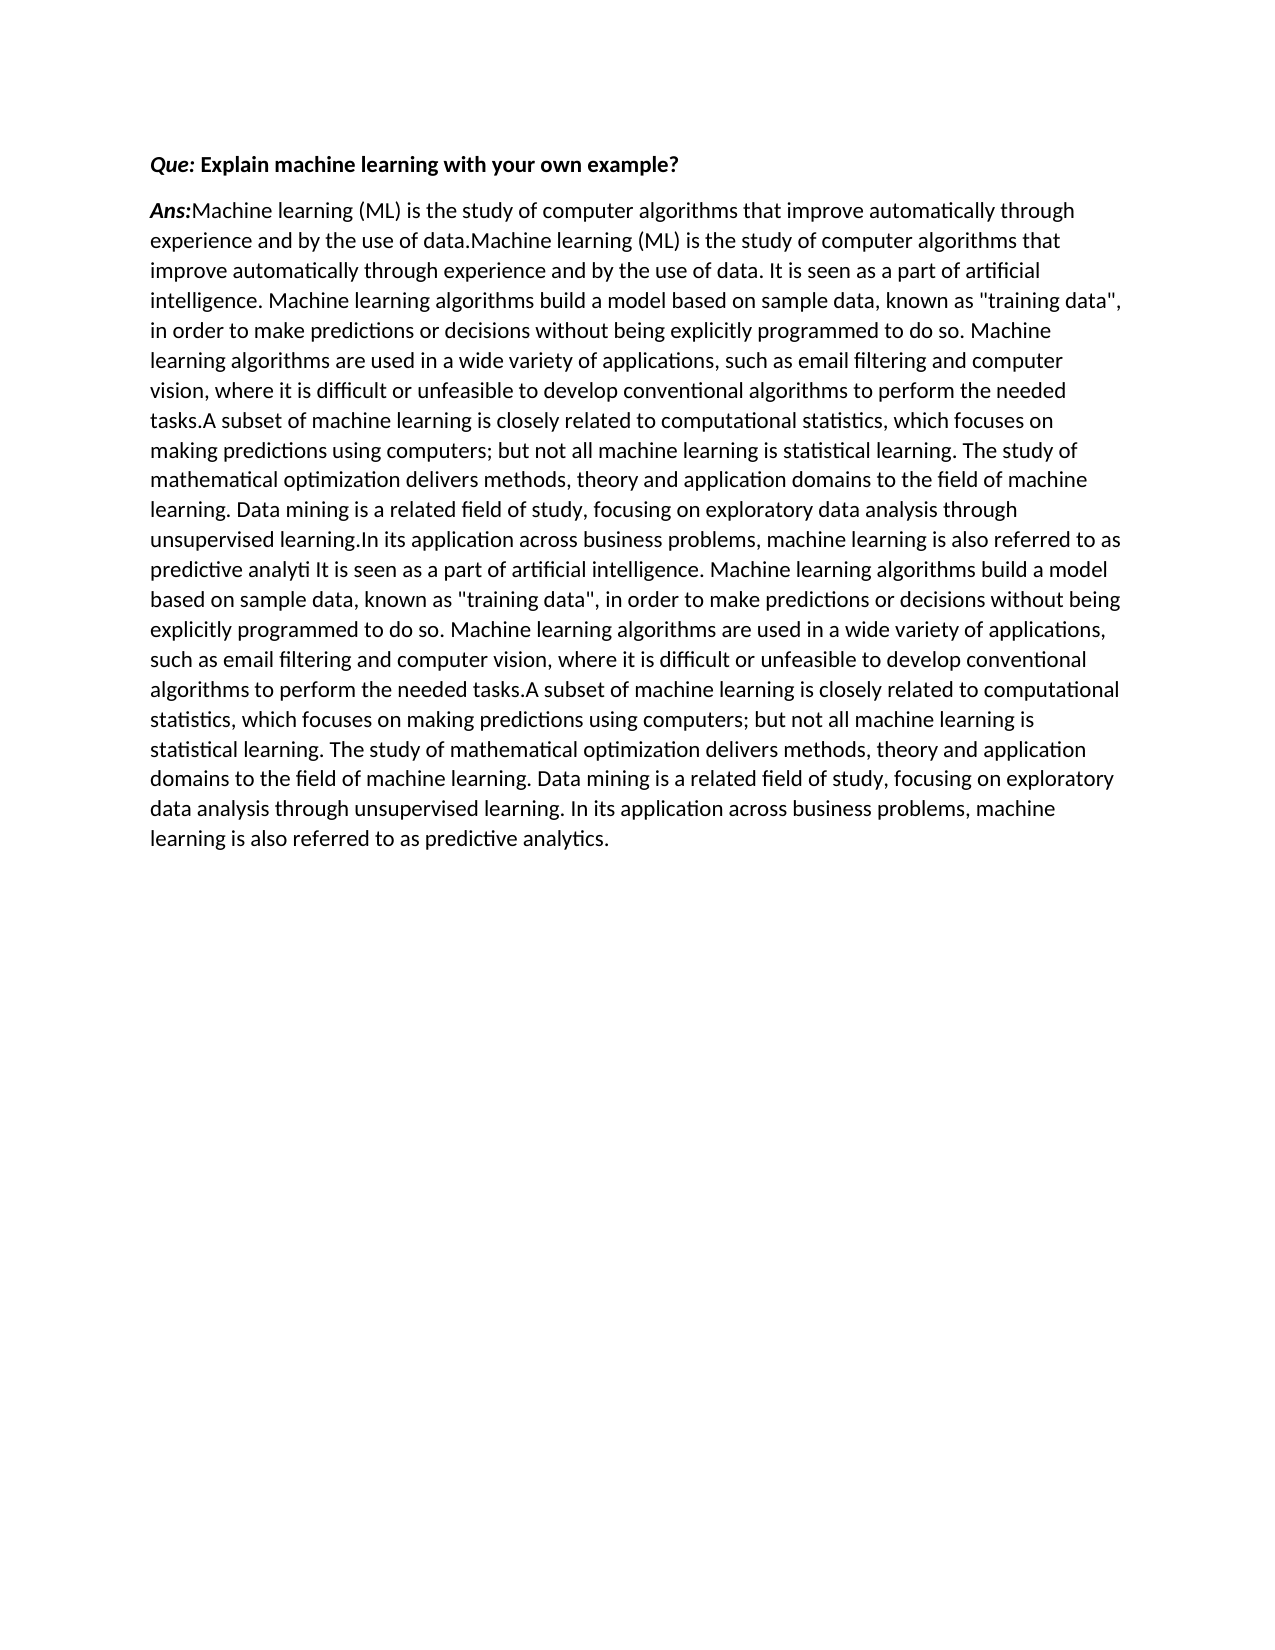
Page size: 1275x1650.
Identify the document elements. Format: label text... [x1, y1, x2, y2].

text Ans:Machine learning (ML) is the study of computer algorithms that improve automatically through experience and by the use of data.Machine learning (ML) is the study of computer algorithms that improve automatically through experience and by the use of data. It is seen as a part of artificial intelligence. Machine learning algorithms build a model based on sample data, known as "training data", in order to make predictions or decisions without being explicitly programmed to do so. Machine learning algorithms are used in a wide variety of applications, such as email filtering and computer vision, where it is difficult or unfeasible to develop conventional algorithms to perform the needed tasks.A subset of machine learning is closely related to computational statistics, which focuses on making predictions using computers; but not all machine learning is statistical learning. The study of mathematical optimization delivers methods, theory and application domains to the field of machine learning. Data mining is a related field of study, focusing on exploratory data analysis through unsupervised learning.In its application across business problems, machine learning is also referred to as predictive analyti It is seen as a part of artificial intelligence. Machine learning algorithms build a model based on sample data, known as "training data", in order to make predictions or decisions without being explicitly programmed to do so. Machine learning algorithms are used in a wide variety of applications, such as email filtering and computer vision, where it is difficult or unfeasible to develop conventional algorithms to perform the needed tasks.A subset of machine learning is closely related to computational statistics, which focuses on making predictions using computers; but not all machine learning is statistical learning. The study of mathematical optimization delivers methods, theory and application domains to the field of machine learning. Data mining is a related field of study, focusing on exploratory data analysis through unsupervised learning. In its application across business problems, machine learning is also referred to as predictive analytics. [150, 197, 1125, 852]
text Que: Explain machine learning with your own example? [150, 150, 1125, 178]
